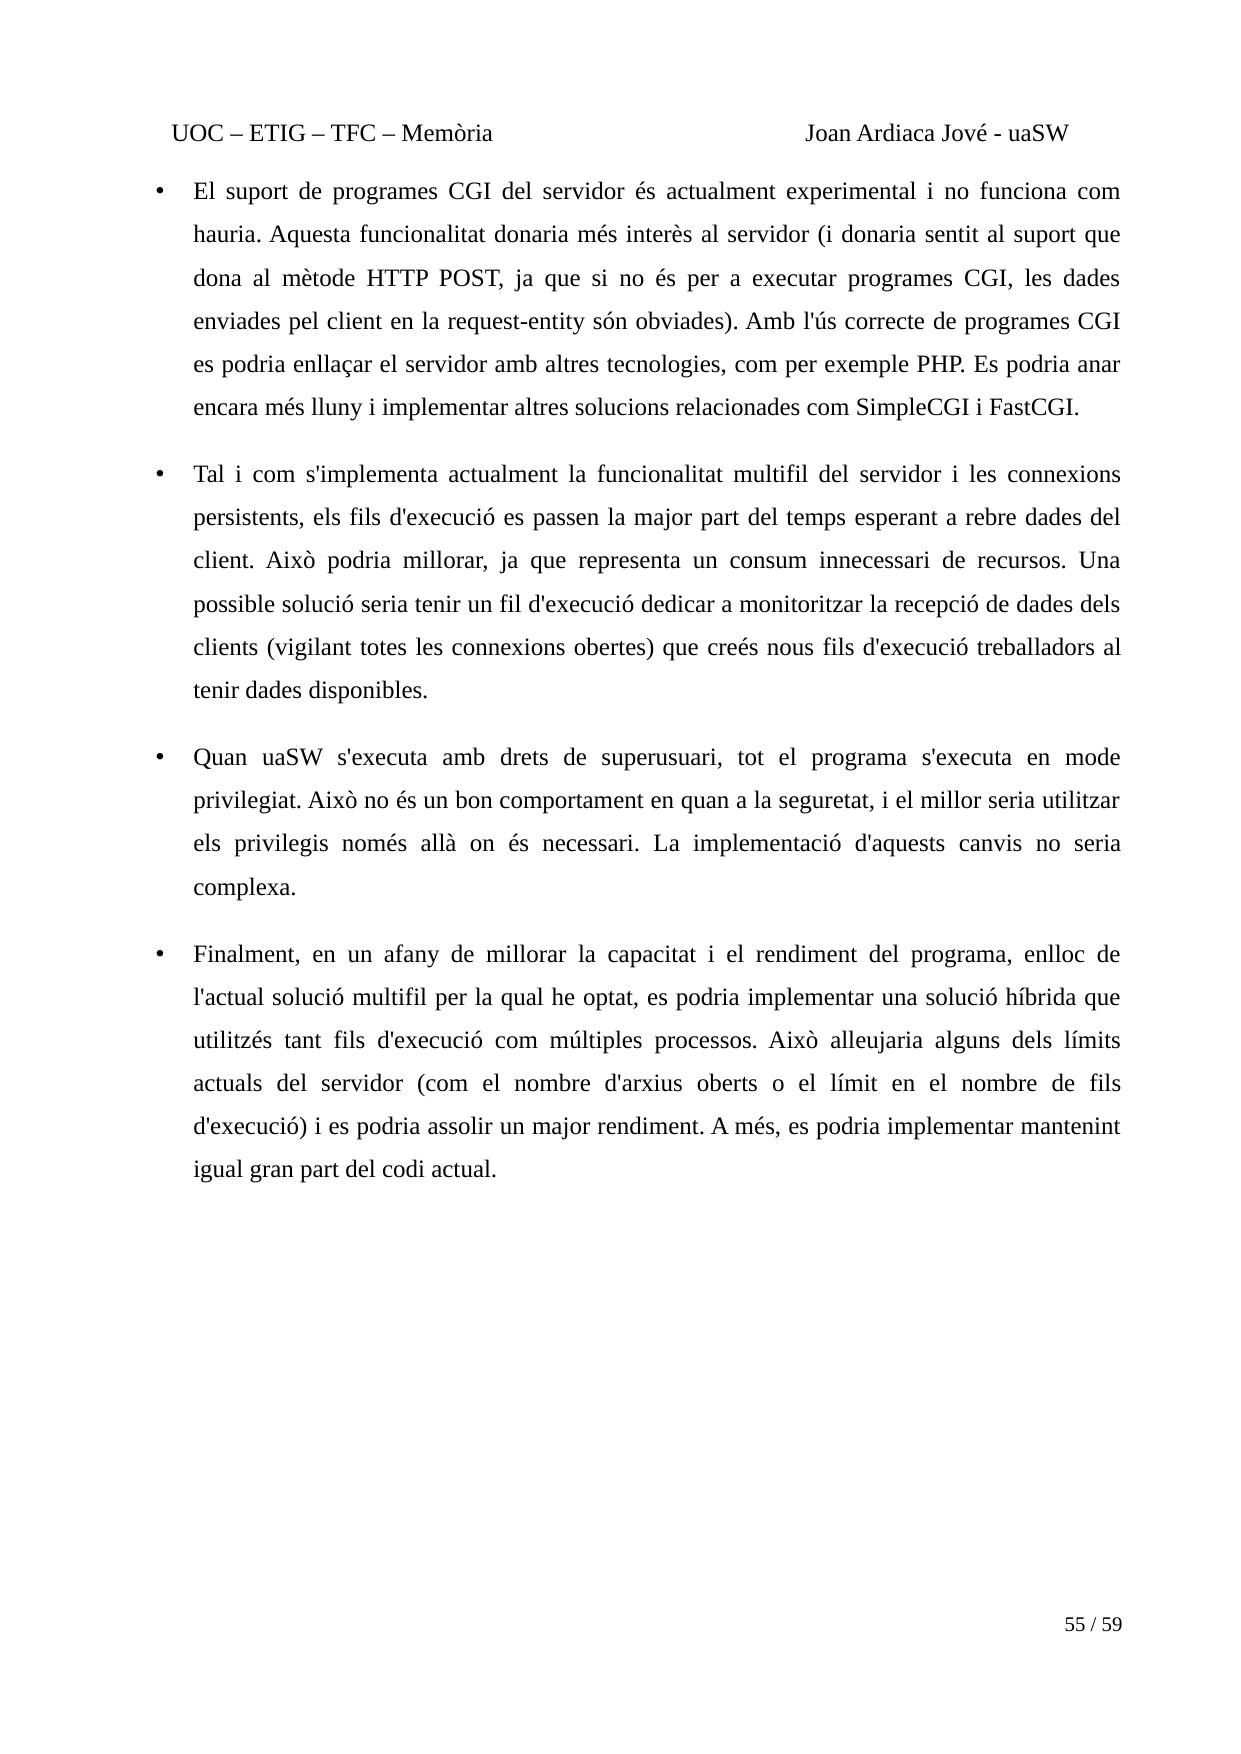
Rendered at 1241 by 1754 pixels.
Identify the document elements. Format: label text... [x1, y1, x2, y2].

list Tal i com s'implementa actualment la funcionalitat multifil del servidor i les connexions persistents, els fils d'execució es passen la major part del temps esperant a rebre dades del client. Això podria millorar, ja que representa un consum innecessari de recursos. Una possible solució seria tenir un fil d'execució dedicar a monitoritzar la recepció de dades dels clients (vigilant totes les connexions obertes) que creés nous fils d'execució treballadors al tenir dades disponibles. [156, 459, 1122, 704]
list El suport de programes CGI del servidor és actualment experimental i no funciona com hauria. Aquesta funcionalitat donaria més interès al servidor (i donaria sentit al suport que dona al mètode HTTP POST, ja que si no és per a executar programes CGI, les dades enviades pel client en la request-entity són obviades). Amb l'ús correcte de programes CGI es podria enllaçar el servidor amb altres tecnologies, com per exemple PHP. Es podria anar encara més lluny i implementar altres solucions relacionades com SimpleCGI i FastCGI. [156, 176, 1122, 421]
list Quan uaSW s'executa amb drets de superusuari, tot el programa s'executa en mode privilegiat. Això no és un bon comportament en quan a la seguretat, i el millor seria utilitzar els privilegis només allà on és necessari. La implementació d'aquests canvis no seria complexa. [156, 742, 1122, 900]
list Finalment, en un afany de millorar la capacitat i el rendiment del programa, enlloc de l'actual solució multifil per la qual he optat, es podria implementar una solució híbrida que utilitzés tant fils d'execució com múltiples processos. Això alleujaria alguns dels límits actuals del servidor (com el nombre d'arxius oberts o el límit en el nombre de fils d'execució) i es podria assolir un major rendiment. A més, es podria implementar mantenint igual gran part del codi actual. [156, 939, 1122, 1183]
